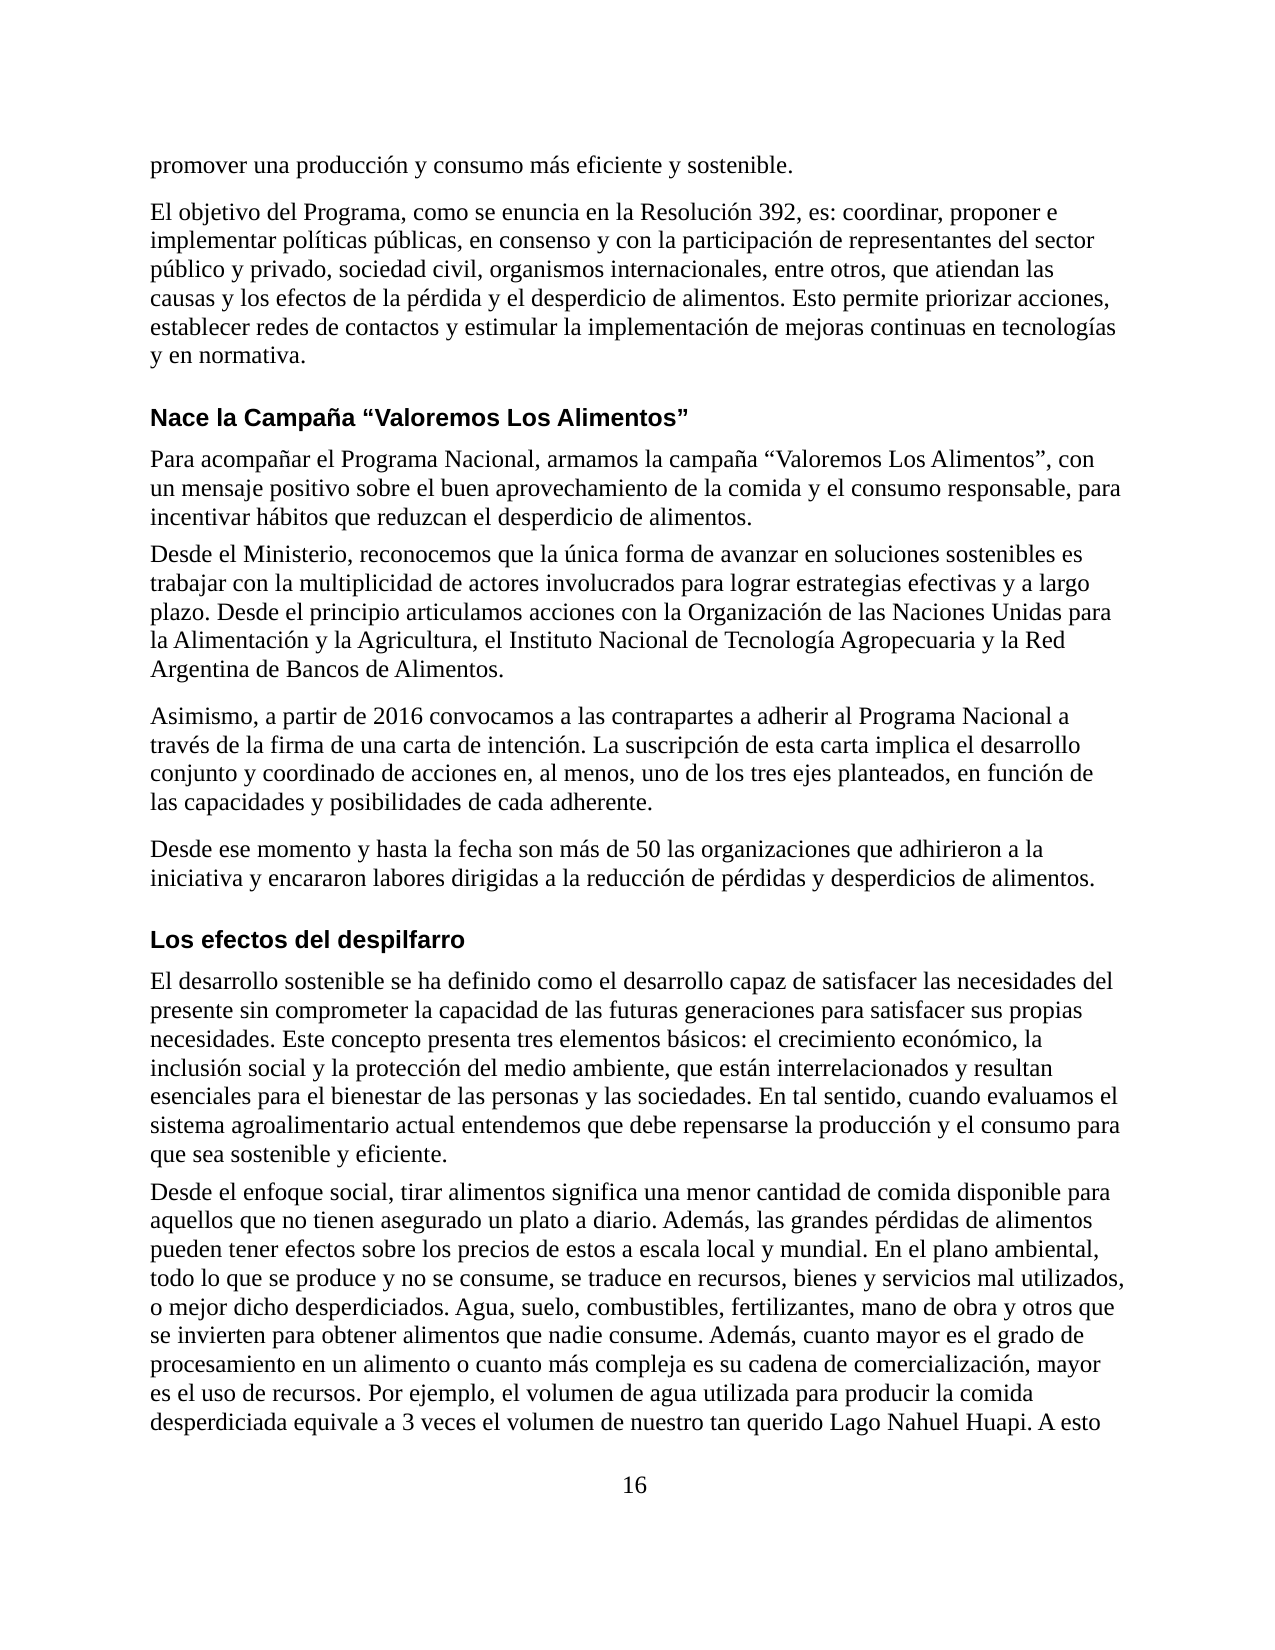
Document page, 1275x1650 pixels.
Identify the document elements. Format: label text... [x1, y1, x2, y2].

subtitle Los efectos del despilfarro [150, 925, 1125, 954]
text Para acompañar el Programa Nacional, armamos la campaña “Valoremos Los Alimentos”, con un mensaje positivo sobre el buen aprovechamiento de la comida y el consumo responsable, para incentivar hábitos que reduzcan el desperdicio de alimentos. [150, 444, 1125, 530]
text promover una producción y consumo más eficiente y sostenible. [150, 150, 1125, 179]
text El objetivo del Programa, como se enuncia en la Resolución 392, es: coordinar, proponer e implementar políticas públicas, en consenso y con la participación de representantes del sector público y privado, sociedad civil, organismos internacionales, entre otros, que atiendan las causas y los efectos de la pérdida y el desperdicio de alimentos. Esto permite priorizar acciones, establecer redes de contactos y estimular la implementación de mejoras continuas en tecnologías y en normativa. [150, 197, 1125, 369]
text Asimismo, a partir de 2016 convocamos a las contrapartes a adherir al Programa Nacional a través de la firma de una carta de intención. La suscripción de esta carta implica el desarrollo conjunto y coordinado de acciones en, al menos, uno de los tres ejes planteados, en función de las capacidades y posibilidades de cada adherente. [150, 701, 1125, 816]
subtitle Nace la Campaña “Valoremos Los Alimentos” [150, 403, 1125, 432]
text El desarrollo sostenible se ha definido como el desarrollo capaz de satisfacer las necesidades del presente sin comprometer la capacidad de las futuras generaciones para satisfacer sus propias necesidades. Este concepto presenta tres elementos básicos: el crecimiento económico, la inclusión social y la protección del medio ambiente, que están interrelacionados y resultan esenciales para el bienestar de las personas y las sociedades. En tal sentido, cuando evaluamos el sistema agroalimentario actual entendemos que debe repensarse la producción y el consumo para que sea sostenible y eficiente. [150, 966, 1125, 1168]
text Desde el Ministerio, reconocemos que la única forma de avanzar en soluciones sostenibles es trabajar con la multiplicidad de actores involucrados para lograr estrategias efectivas y a largo plazo. Desde el principio articulamos acciones con la Organización de las Naciones Unidas para la Alimentación y la Agricultura, el Instituto Nacional de Tecnología Agropecuaria y la Red Argentina de Bancos de Alimentos. [150, 539, 1125, 683]
text Desde ese momento y hasta la fecha son más de 50 las organizaciones que adhirieron a la iniciativa y encararon labores dirigidas a la reducción de pérdidas y desperdicios de alimentos. [150, 834, 1125, 891]
text Desde el enfoque social, tirar alimentos significa una menor cantidad de comida disponible para aquellos que no tienen asegurado un plato a diario. Además, las grandes pérdidas de alimentos pueden tener efectos sobre los precios de estos a escala local y mundial. En el plano ambiental, todo lo que se produce y no se consume, se traduce en recursos, bienes y servicios mal utilizados, o mejor dicho desperdiciados. Agua, suelo, combustibles, fertilizantes, mano de obra y otros que se invierten para obtener alimentos que nadie consume. Además, cuanto mayor es el grado de procesamiento en un alimento o cuanto más compleja es su cadena de comercialización, mayor es el uso de recursos. Por ejemplo, el volumen de agua utilizada para producir la comida desperdiciada equivale a 3 veces el volumen de nuestro tan querido Lago Nahuel Huapi. A esto [150, 1177, 1125, 1435]
